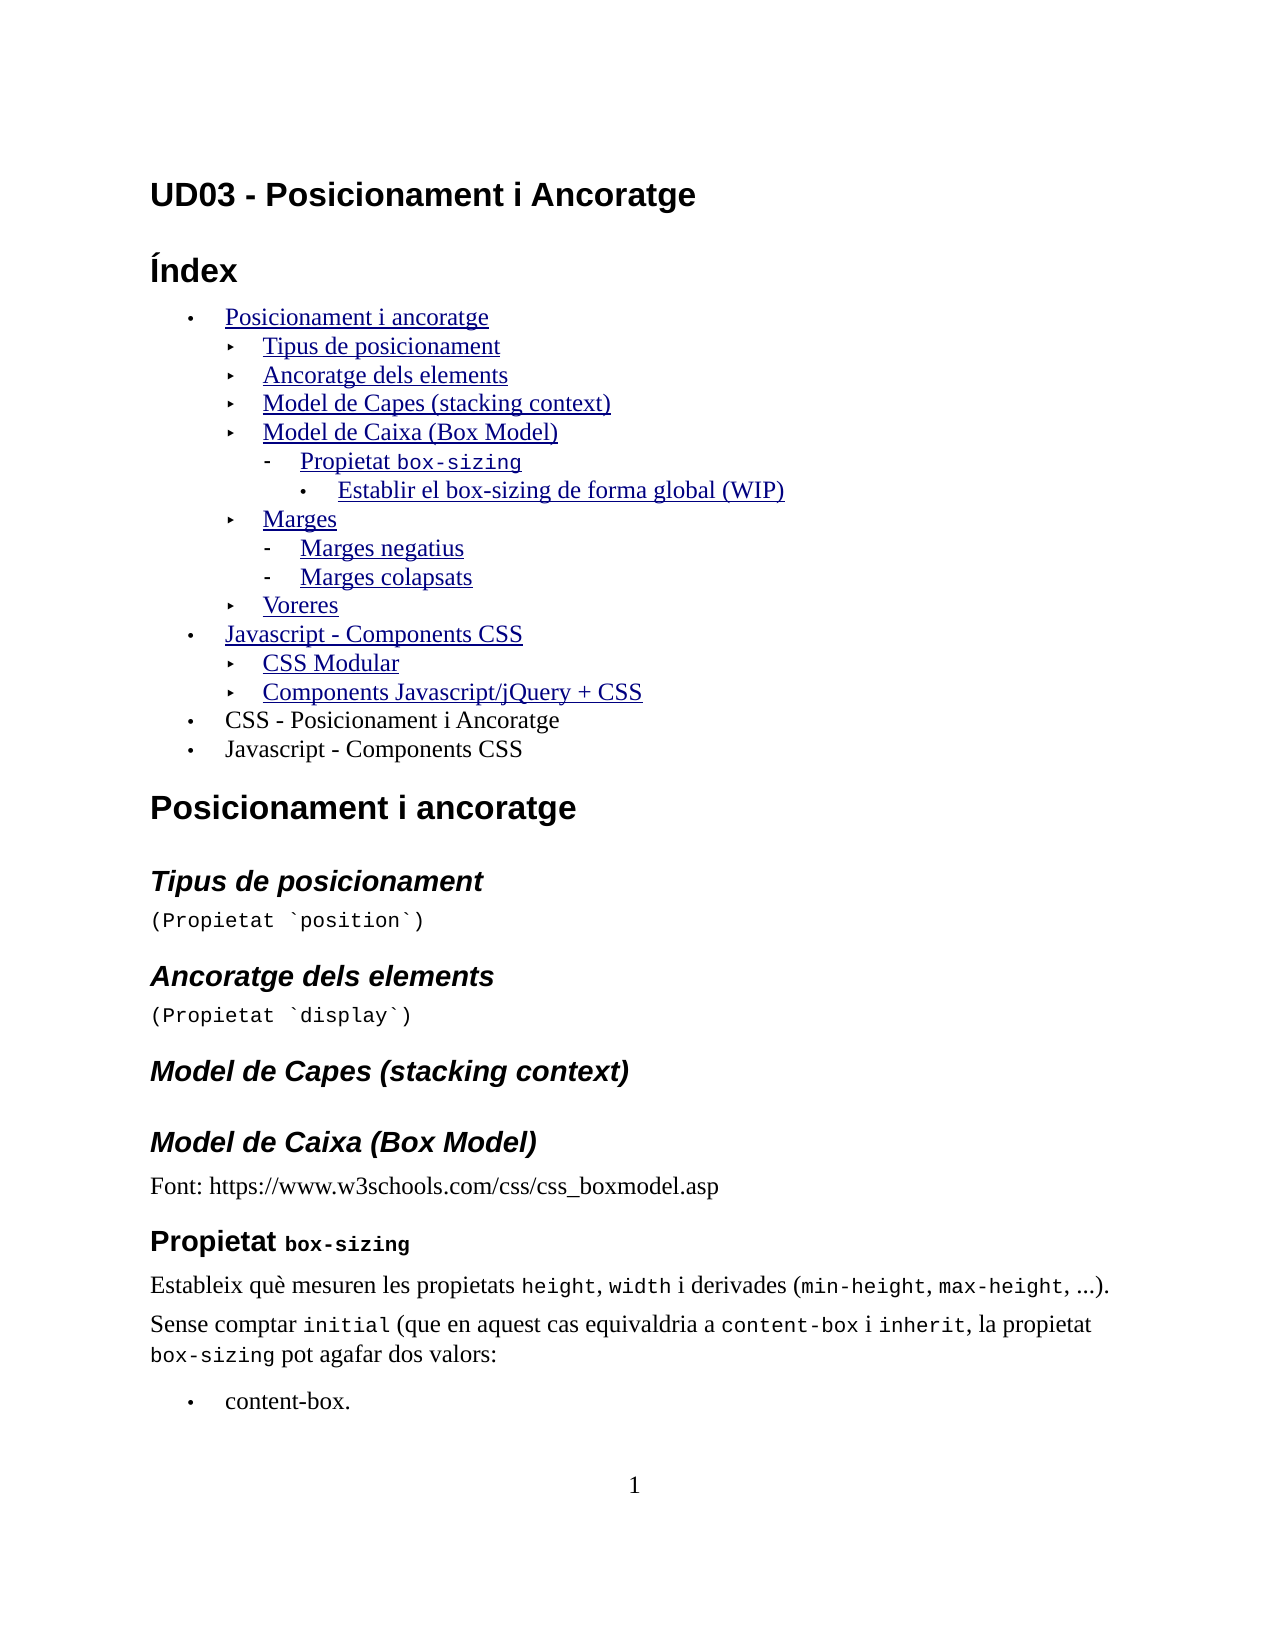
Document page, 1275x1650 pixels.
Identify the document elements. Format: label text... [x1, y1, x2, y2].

list Components Javascript/jQuery + CSS [225, 677, 1125, 706]
list CSS Modular [225, 648, 1125, 677]
subtitle Model de Capes (stacking context) [150, 1054, 1125, 1087]
list Establir el box-sizing de forma global (WIP) [300, 476, 1125, 504]
subtitle Ancoratge dels elements [150, 959, 1125, 992]
subtitle UD03 - Posicionament i Ancoratge [150, 175, 1125, 214]
subtitle Propietat box-sizing [150, 1224, 1125, 1258]
list Model de Caixa (Box Model) [225, 417, 1125, 446]
list Javascript - Components CSS [187, 619, 1125, 648]
text Font: https://www.w3schools.com/css/css_boxmodel.asp [150, 1171, 1125, 1199]
list Model de Capes (stacking context) [225, 388, 1125, 417]
text Estableix què mesuren les propietats height, width i derivades (min-height, max-height, ...). [150, 1271, 1125, 1300]
subtitle Tipus de posicionament [150, 864, 1125, 898]
subtitle Model de Caixa (Box Model) [150, 1125, 1125, 1158]
list Posicionament i ancoratge [187, 302, 1125, 331]
list Marges [225, 504, 1125, 533]
list Voreres [225, 591, 1125, 619]
text (Propietat `position`) [150, 910, 1125, 934]
list content-box. [187, 1386, 1125, 1415]
list Tipus de posicionament [225, 331, 1125, 360]
list Ancoratge dels elements [225, 360, 1125, 388]
list CSS - Posicionament i Ancoratge [187, 706, 1125, 734]
list Marges negatius [262, 533, 1125, 562]
subtitle Posicionament i ancoratge [150, 788, 1125, 827]
list Propietat box-sizing [262, 446, 1125, 476]
list Javascript - Components CSS [187, 734, 1125, 763]
list Marges colapsats [262, 562, 1125, 591]
text Sense comptar initial (que en aquest cas equivaldria a content-box i inherit, la propietat box-sizing pot agafar dos valors: [150, 1309, 1125, 1368]
text (Propietat `display`) [150, 1005, 1125, 1029]
subtitle Índex [150, 251, 1125, 290]
